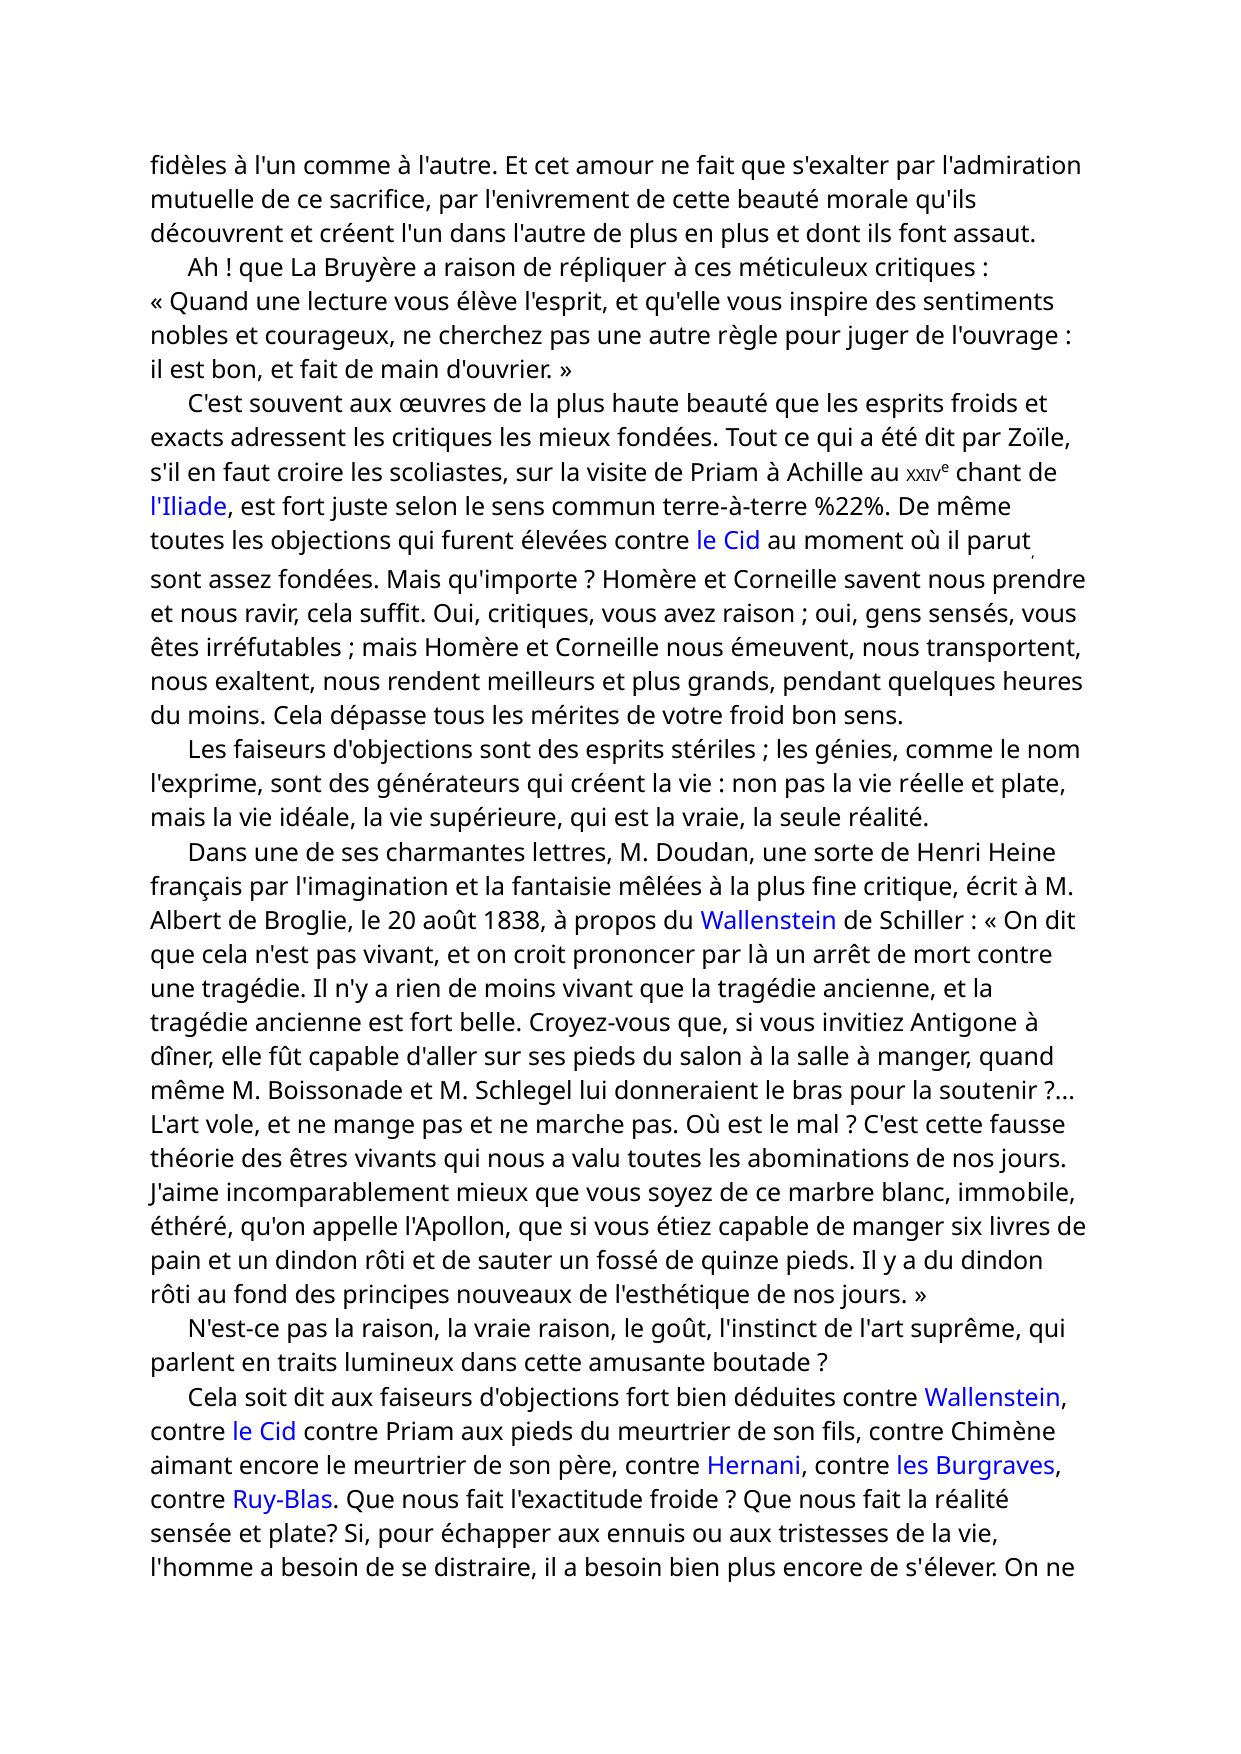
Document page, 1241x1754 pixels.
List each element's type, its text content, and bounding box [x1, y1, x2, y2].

text fidèles à l'un comme à l'autre. Et cet amour ne fait que s'exalter par l'admiration mutuelle de ce sacrifice, par l'enivrement de cette beauté morale qu'ils découvrent et créent l'un dans l'autre de plus en plus et dont ils font assaut. [150, 148, 1091, 250]
text Cela soit dit aux faiseurs d'objections fort bien déduites contre Wallenstein, contre le Cid contre Priam aux pieds du meurtrier de son fils, contre Chimène aimant encore le meurtrier de son père, contre Hernani, contre les Burgraves, contre Ruy-Blas. Que nous fait l'exactitude froide ? Que nous fait la réalité sensée et plate? Si, pour échapper aux ennuis ou aux tristesses de la vie, l'homme a besoin de se distraire, il a besoin bien plus encore de s'élever. On ne [150, 1379, 1091, 1583]
text Dans une de ses charmantes lettres, M. Doudan, une sorte de Henri Heine français par l'imagina­tion et la fantaisie mêlées à la plus fine critique, écrit à M. Albert de Broglie, le 20 août 1838, à propos du Wallenstein de Schiller : « On dit que cela n'est pas vivant, et on croit prononcer par là un arrêt de mort contre une tragédie. Il n'y a rien de moins vivant que la tragédie ancienne, et la tragédie ancienne est fort belle. Croyez-vous que, si vous invitiez Antigone à dîner, elle fût capable d'aller sur ses pieds du salon à la salle à manger, quand même M. Boissonade et M. Schlegel lui donneraient le bras pour la sou­tenir ?... L'art vole, et ne mange pas et ne mar­che pas. Où est le mal ? C'est cette fausse théorie des êtres vivants qui nous a valu toutes les abo­minations de nos jours. J'aime incomparablement mieux que vous soyez de ce marbre blanc, immo­bile, éthéré, qu'on appelle l'Apollon, que si vous étiez capable de manger six livres de pain et un dindon rôti et de sauter un fossé de quinze pieds. Il y a du dindon rôti au fond des principes nou­veaux de l'esthétique de nos jours. » [150, 834, 1091, 1311]
text C'est souvent aux œuvres de la plus haute beauté que les esprits froids et exacts adressent les critiques les mieux fondées. Tout ce qui a été dit par Zoïle, s'il en faut croire les scoliastes, sur la visite de Priam à Achille au xxive chant de l'Iliade, est fort juste selon le sens commun terre-à-terre %22%. De même toutes les objections qui furent élevées contre le Cid au moment où il parut, sont assez fondées. Mais qu'importe ? Homère et Corneille savent nous prendre et nous ravir, cela suffit. Oui, critiques, vous avez raison ; oui, gens sensés, vous êtes irréfutables ; mais Homère et Corneille nous émeuvent, nous transportent, nous exaltent, nous rendent meilleurs et plus grands, pendant quelques heures du moins. Cela dépasse tous les mérites de votre froid bon sens. [150, 386, 1091, 732]
text Les faiseurs d'objections sont des esprits stériles ; les génies, comme le nom l'exprime, sont des générateurs qui créent la vie : non pas la vie réelle et plate, mais la vie idéale, la vie supérieure, qui est la vraie, la seule réalité. [150, 732, 1091, 834]
text Ah ! que La Bruyère a raison de répliquer à ces méticuleux critiques : « Quand une lecture vous élève l'esprit, et qu'elle vous inspire des sen­timents nobles et courageux, ne cherchez pas une autre règle pour juger de l'ouvrage : il est bon, et fait de main d'ouvrier. » [150, 250, 1091, 386]
text N'est-ce pas la raison, la vraie raison, le goût, l'instinct de l'art suprême, qui parlent en traits lumineux dans cette amusante boutade ? [150, 1311, 1091, 1379]
